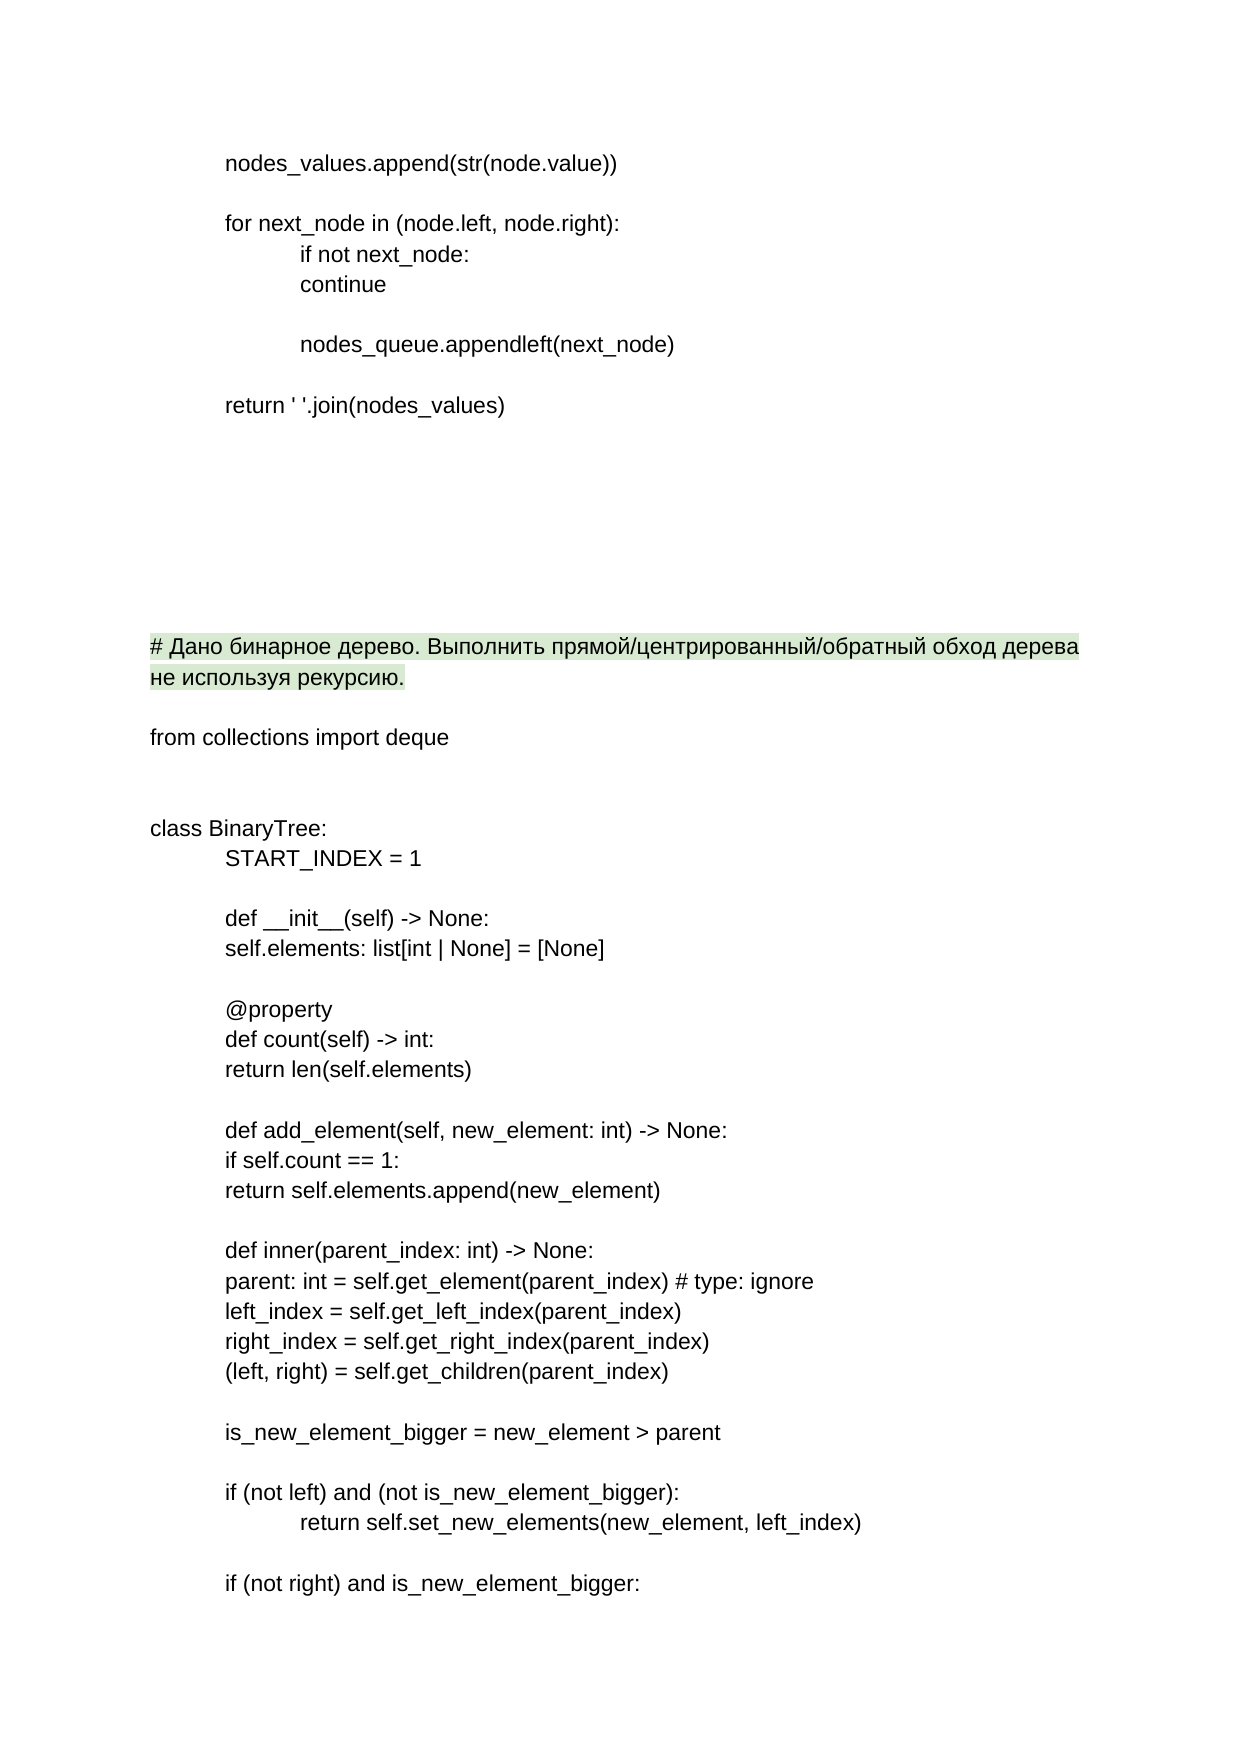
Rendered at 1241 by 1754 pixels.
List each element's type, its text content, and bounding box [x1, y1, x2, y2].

text if self.count == 1: [150, 1147, 1090, 1173]
text right_index = self.get_right_index(parent_index) [150, 1328, 1090, 1354]
text def count(self) -> int: [150, 1026, 1090, 1052]
text continue [150, 271, 1090, 297]
text def add_element(self, new_element: int) -> None: [150, 1117, 1090, 1143]
text return self.set_new_elements(new_element, left_index) [150, 1509, 1090, 1536]
text return len(self.elements) [150, 1056, 1090, 1083]
text nodes_values.append(str(node.value)) [150, 150, 1090, 176]
text return self.elements.append(new_element) [150, 1177, 1090, 1203]
text for next_node in (node.left, node.right): [150, 210, 1090, 237]
text def __init__(self) -> None: [150, 905, 1090, 932]
text START_INDEX = 1 [150, 845, 1090, 871]
text # Дано бинарное дерево. Выполнить прямой/центрированный/обратный обход дерева не используя рекурсию. [150, 633, 1090, 690]
text if (not right) and is_new_element_bigger: [150, 1570, 1090, 1596]
text (left, right) = self.get_children(parent_index) [150, 1358, 1090, 1385]
text left_index = self.get_left_index(parent_index) [150, 1298, 1090, 1324]
text if (not left) and (not is_new_element_bigger): [150, 1479, 1090, 1506]
text self.elements: list[int | None] = [None] [150, 935, 1090, 962]
text class BinaryTree: [150, 814, 1090, 841]
text is_new_element_bigger = new_element > parent [150, 1419, 1090, 1445]
text def inner(parent_index: int) -> None: [150, 1237, 1090, 1264]
text from collections import deque [150, 724, 1090, 750]
text if not next_node: [150, 241, 1090, 267]
text parent: int = self.get_element(parent_index) # type: ignore [150, 1268, 1090, 1294]
text nodes_queue.appendleft(next_node) [150, 331, 1090, 358]
text return ' '.join(nodes_values) [150, 392, 1090, 418]
text @property [150, 996, 1090, 1022]
